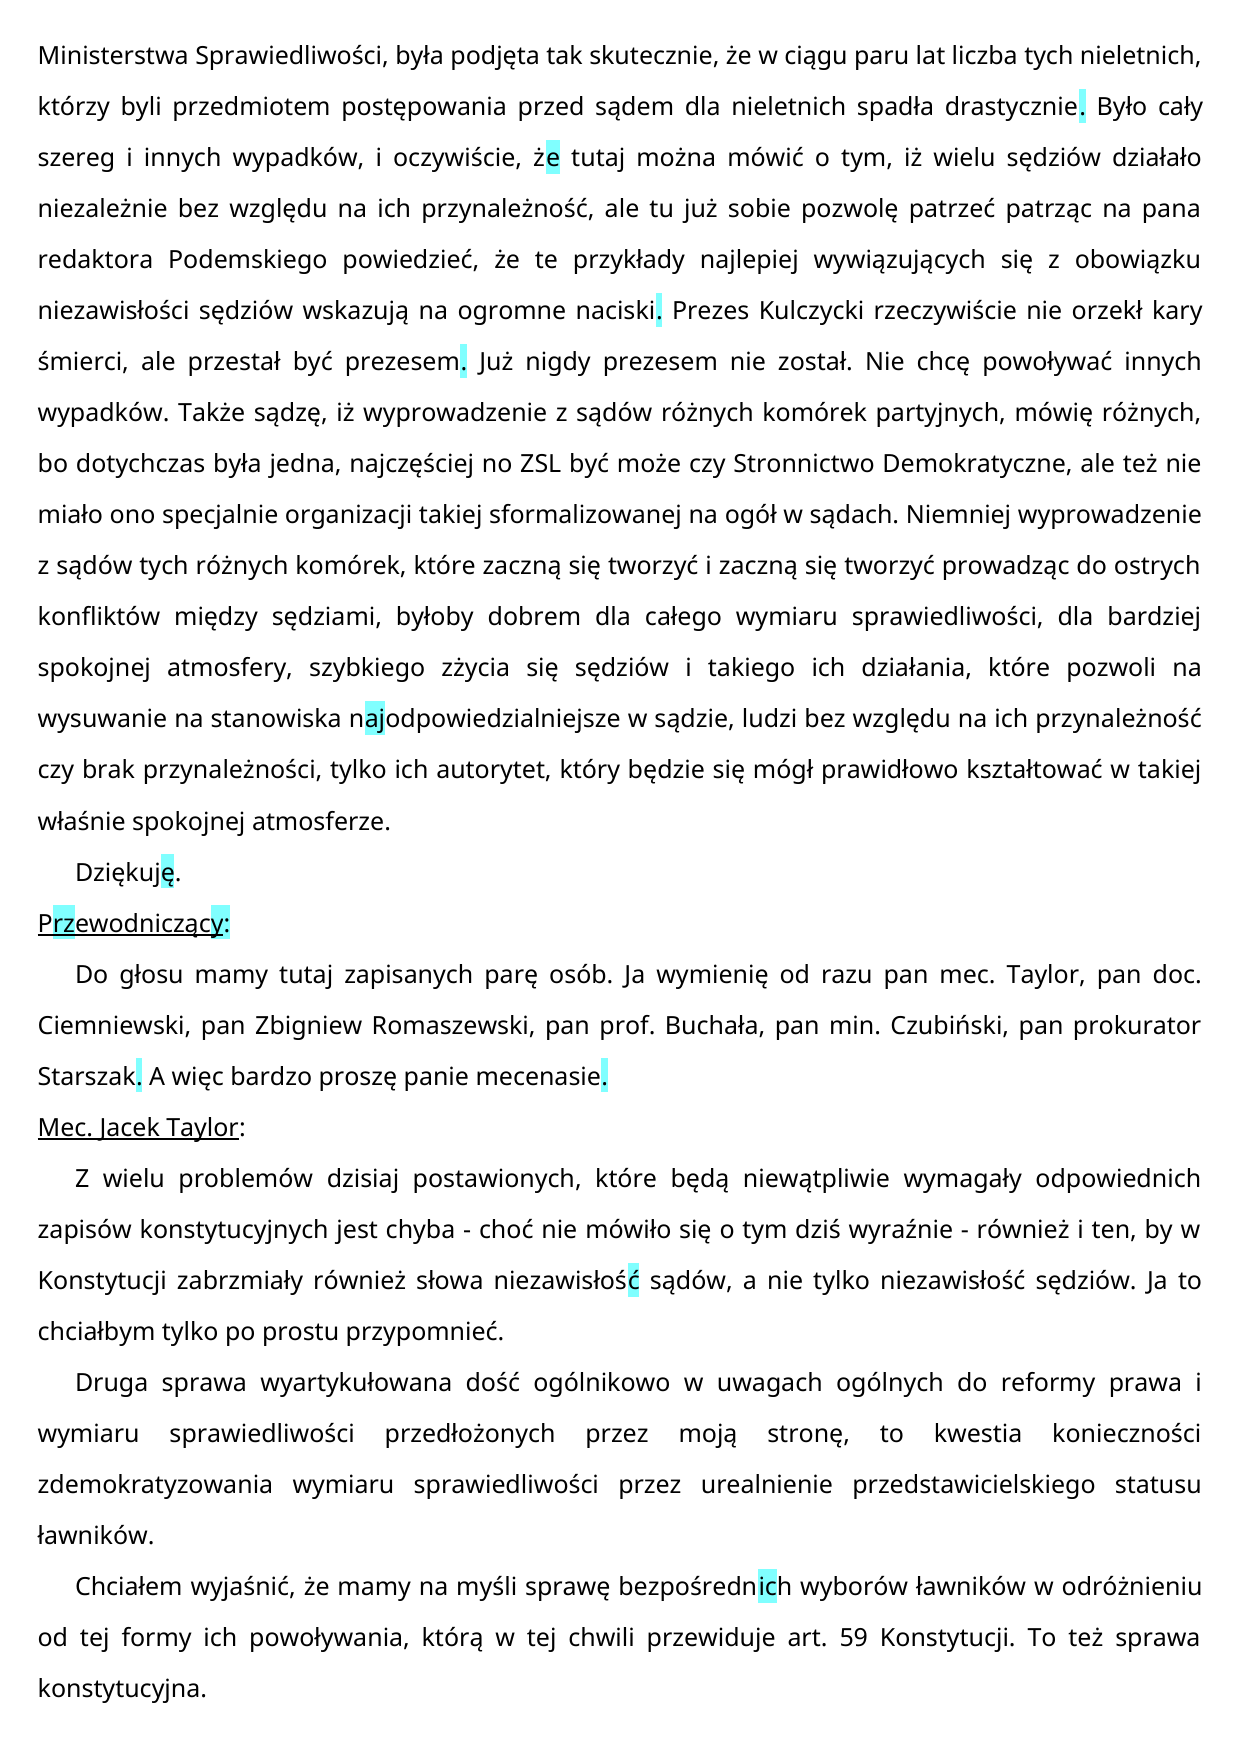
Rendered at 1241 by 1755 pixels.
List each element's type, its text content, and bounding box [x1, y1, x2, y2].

text Przewodniczący: [37, 905, 1203, 939]
text Z wielu problemów dzisiaj postawionych, które będą niewątpliwie wymagały odpowiednich zapisów konstytucyjnych jest chyba - choć nie mówiło się o tym dziś wyraźnie - również i ten, by w Konstytucji zabrzmiały również słowa niezawisłość sądów, a nie tylko niezawisłość sędziów. Ja to chciałbym tylko po prostu przypomnieć. [37, 1160, 1203, 1348]
text Druga sprawa wyartykułowana dość ogólnikowo w uwagach ogólnych do reformy prawa i wymiaru sprawiedliwości przedłożonych przez moją stronę, to kwestia konieczności zdemokratyzowania wymiaru sprawiedliwości przez urealnienie przedstawicielskiego statusu ławników. [37, 1364, 1203, 1552]
text Mec. Jacek Taylor: [37, 1109, 1203, 1143]
text Dziękuję. [37, 854, 1203, 888]
text Ministerstwa Sprawiedliwości, była podjęta tak skutecznie, że w ciągu paru lat liczba tych nieletnich, którzy byli przedmiotem postępowania przed sądem dla nieletnich spadła drastycznie. Było cały szereg i innych wypadków, i oczywiście, że tutaj można mówić o tym, iż wielu sędziów działało niezależnie bez względu na ich przynależność, ale tu już sobie pozwolę patrzeć patrząc na pana redaktora Podemskiego powiedzieć, że te przykłady najlepiej wywiązujących się z obowiązku niezawisłości sędziów wskazują na ogromne naciski. Prezes Kulczycki rzeczywiście nie orzekł kary śmierci, ale przestał być prezesem. Już nigdy prezesem nie został. Nie chcę powoływać innych wypadków. Także sądzę, iż wyprowadzenie z sądów różnych komórek partyjnych, mówię różnych, bo dotychczas była jedna, najczęściej no ZSL być może czy Stronnictwo Demokratyczne, ale też nie miało ono specjalnie organizacji takiej sformalizowanej na ogół w sądach. Niemniej wyprowadzenie z sądów tych różnych komórek, które zaczną się tworzyć i zaczną się tworzyć prowadząc do ostrych konfliktów między sędziami, byłoby dobrem dla całego wymiaru sprawiedliwości, dla bardziej spokojnej atmosfery, szybkiego zżycia się sędziów i takiego ich działania, które pozwoli na wysuwanie na stanowiska najodpowiedzialniejsze w sądzie, ludzi bez względu na ich przynależność czy brak przynależności, tylko ich autorytet, który będzie się mógł prawidłowo kształtować w takiej właśnie spokojnej atmosferze. [37, 37, 1203, 837]
text Do głosu mamy tutaj zapisanych parę osób. Ja wymienię od razu pan mec. Taylor, pan doc. Ciemniewski, pan Zbigniew Romaszewski, pan prof. Buchała, pan min. Czubiński, pan prokurator Starszak. A więc bardzo proszę panie mecenasie. [37, 956, 1203, 1092]
text Chciałem wyjaśnić, że mamy na myśli sprawę bezpośrednich wyborów ławników w odróżnieniu od tej formy ich powoływania, którą w tej chwili przewiduje art. 59 Konstytucji. To też sprawa konstytucyjna. [37, 1569, 1203, 1705]
